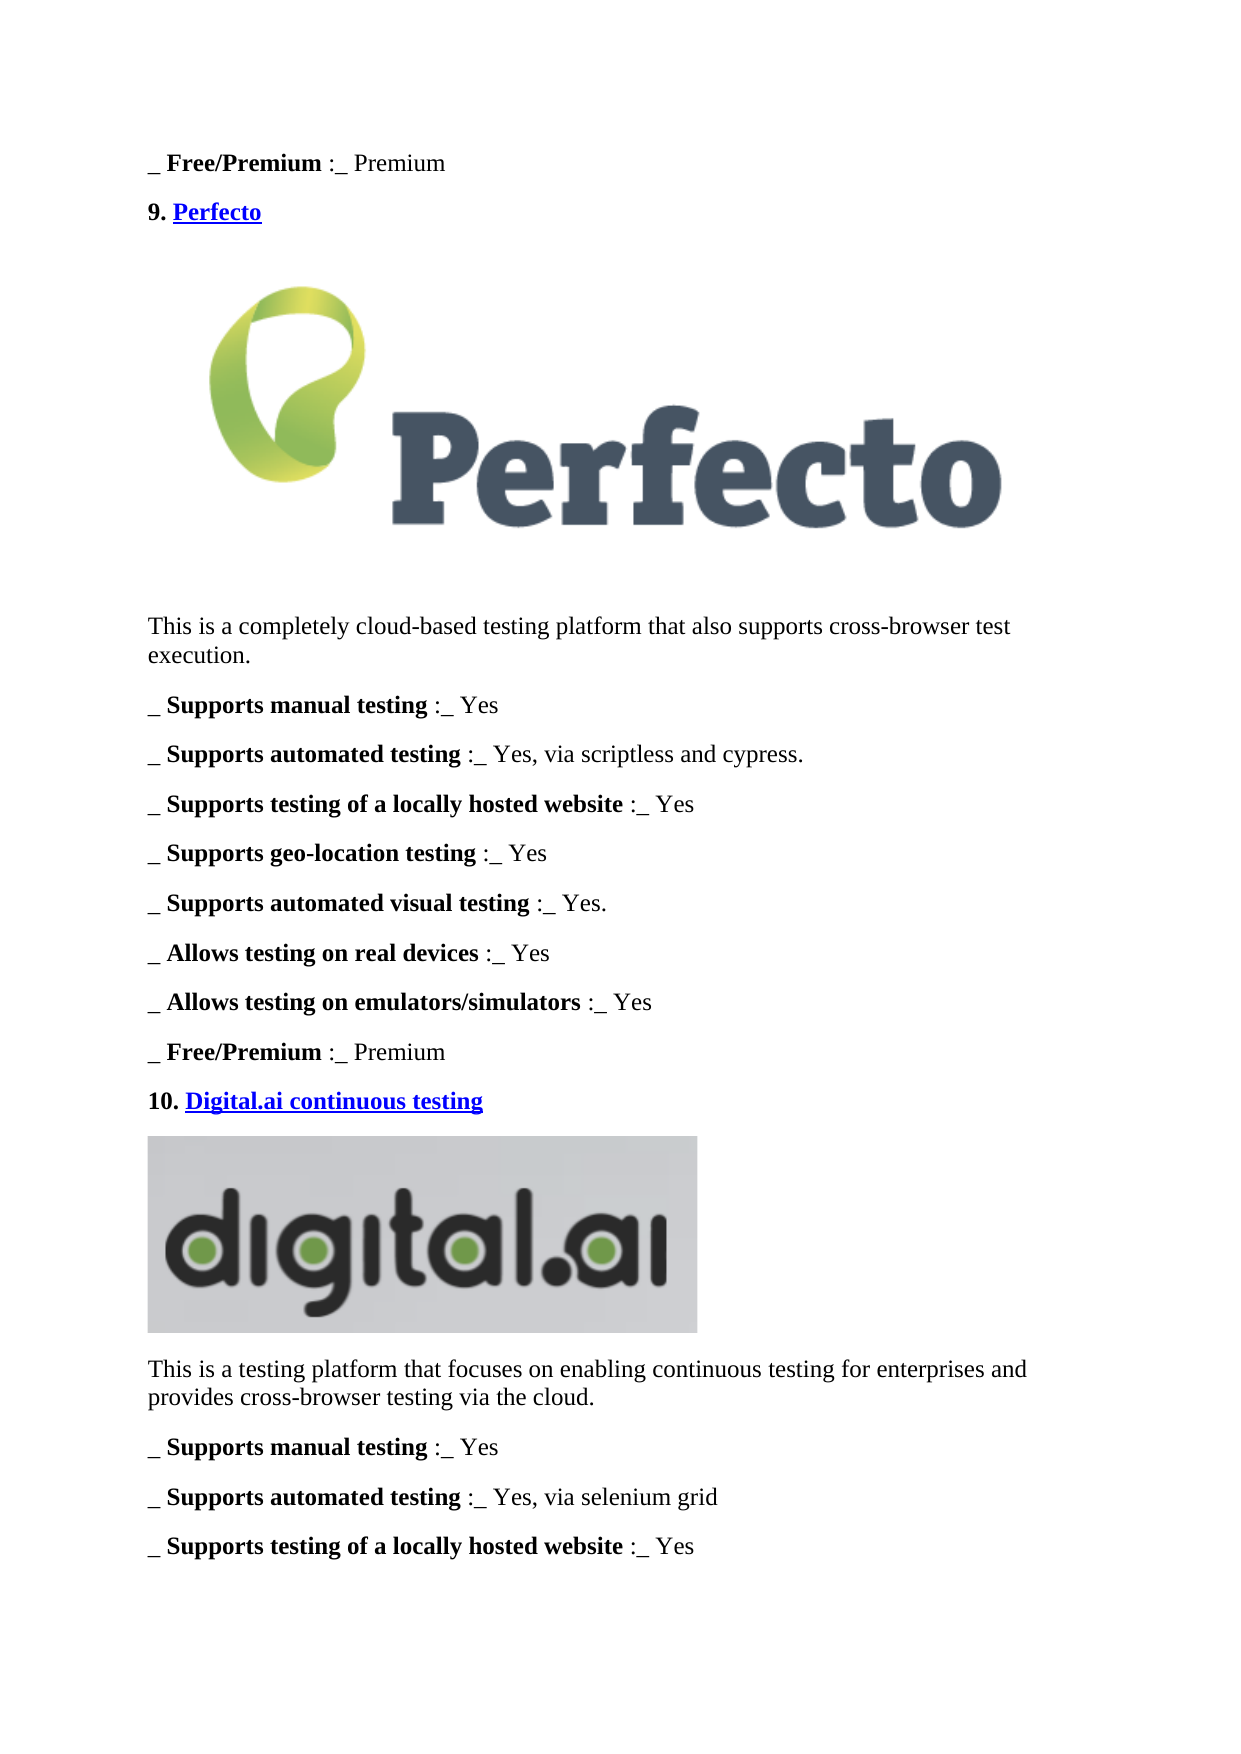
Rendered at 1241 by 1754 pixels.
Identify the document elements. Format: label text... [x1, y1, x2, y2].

text 9. Perfecto [148, 197, 1093, 226]
text 10. Digital.ai continuous testing [148, 1086, 1093, 1115]
text _ Supports testing of a locally hosted website :_ Yes [148, 789, 1093, 818]
text _ Supports automated testing :_ Yes, via scriptless and cypress. [148, 739, 1093, 768]
text _ Supports geo-location testing :_ Yes [148, 838, 1093, 867]
text _ Supports testing of a locally hosted website :_ Yes [148, 1531, 1093, 1560]
text _ Allows testing on emulators/simulators :_ Yes [148, 987, 1093, 1016]
text _ Supports automated testing :_ Yes, via selenium grid [148, 1482, 1093, 1510]
text _ Allows testing on real devices :_ Yes [148, 938, 1093, 966]
text _ Supports manual testing :_ Yes [148, 1432, 1093, 1461]
text _ Free/Premium :_ Premium [148, 1037, 1093, 1066]
text This is a testing platform that focuses on enabling continuous testing for enterprises and provides cross-browser testing via the cloud. [148, 1354, 1093, 1411]
text _ Supports automated visual testing :_ Yes. [148, 888, 1093, 917]
text This is a completely cloud-based testing platform that also supports cross-browser test execution. [148, 611, 1093, 669]
text _ Free/Premium :_ Premium [148, 148, 1093, 176]
text _ Supports manual testing :_ Yes [148, 690, 1093, 718]
